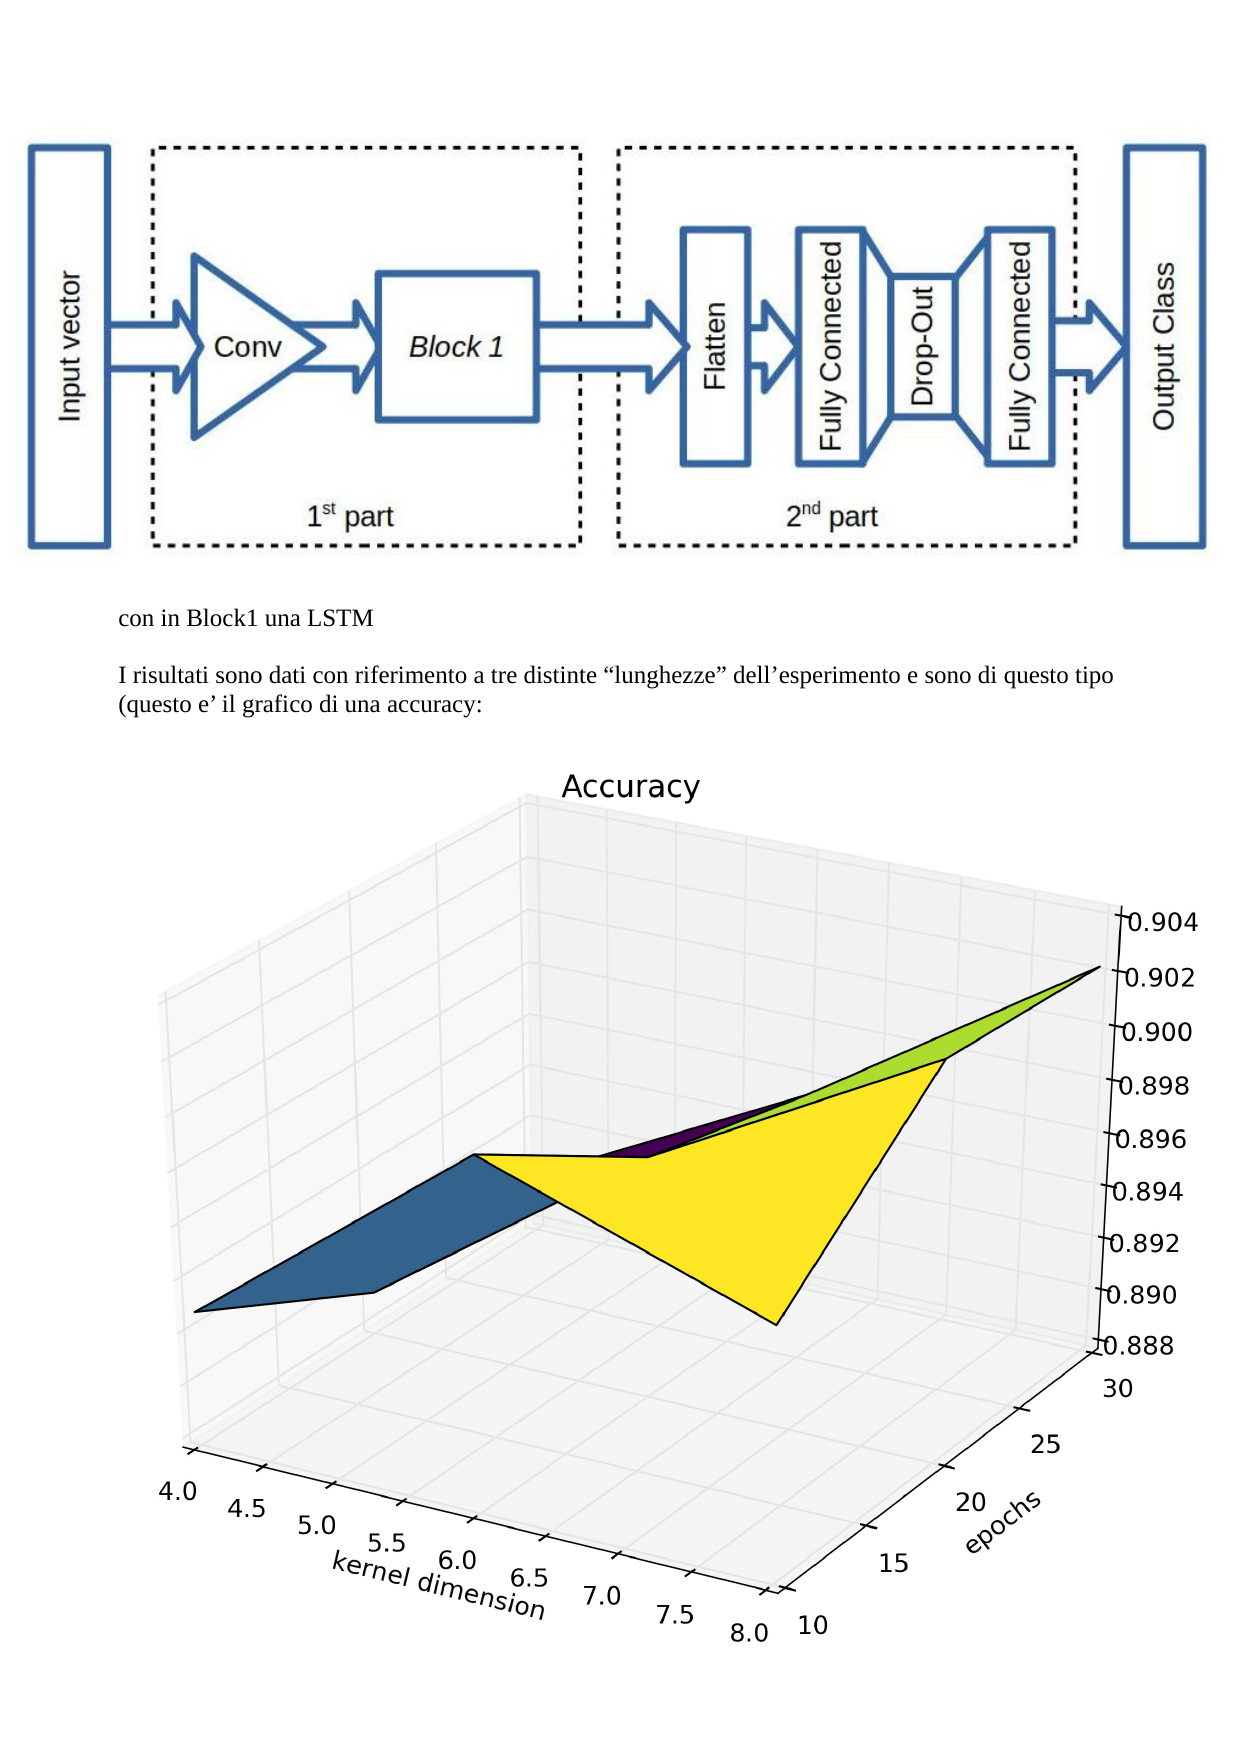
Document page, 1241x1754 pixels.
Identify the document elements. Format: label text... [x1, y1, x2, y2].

picture [10, 118, 1230, 574]
text con in Block1 una LSTM [118, 603, 1122, 631]
picture [21, 734, 1240, 1649]
text I risultati sono dati con riferimento a tre distinte “lunghezze” dell’esperimento e sono di questo tipo (questo e’ il grafico di una accuracy: [118, 660, 1122, 718]
